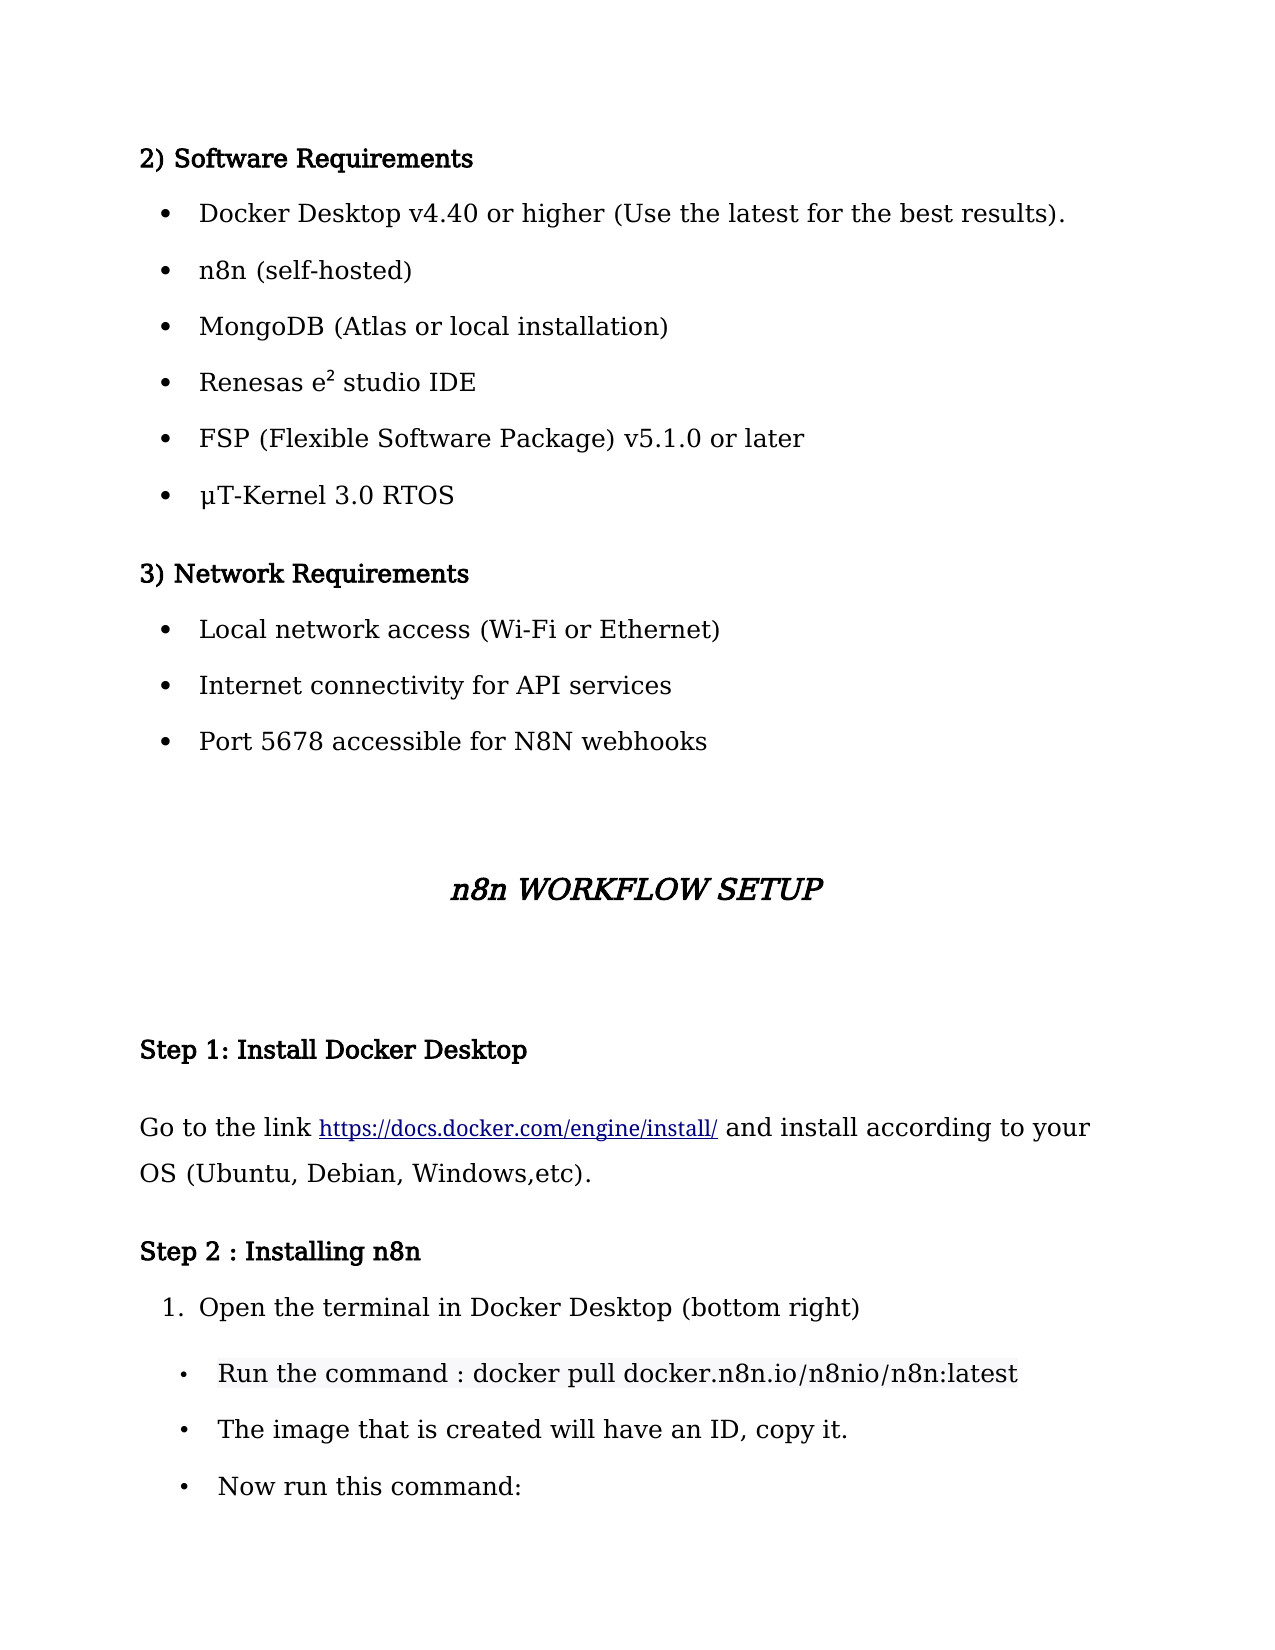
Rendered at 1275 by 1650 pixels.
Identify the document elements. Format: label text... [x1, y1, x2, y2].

list Local network access (Wi-Fi or Ethernet) [161, 613, 1133, 644]
list The image that is created will have an ID, copy it. [180, 1414, 1133, 1444]
list Open the terminal in Docker Desktop (bottom right) [161, 1291, 1133, 1321]
text Step 1: Install Docker Desktop [139, 1033, 1133, 1063]
list FSP (Flexible Software Package) v5.1.0 or later [161, 423, 1133, 453]
list Renesas e² studio IDE [161, 367, 1133, 397]
list MongoDB (Atlas or local installation) [161, 311, 1133, 341]
list μT-Kernel 3.0 RTOS [161, 479, 1133, 509]
list Docker Desktop v4.40 or higher (Use the latest for the best results). [161, 198, 1133, 228]
list Now run this command: [180, 1470, 1133, 1500]
text n8n WORKFLOW SETUP [139, 871, 1133, 906]
text Go to the link https://docs.docker.com/engine/install/ and install according to your OS (Ubuntu, Debian, Windows,etc). [139, 1111, 1133, 1187]
list Port 5678 accessible for N8N webhooks [161, 726, 1133, 756]
list Run the command : docker pull docker.n8n.io/n8nio/n8n:latest [180, 1358, 1133, 1388]
list n8n (self-hosted) [161, 254, 1133, 284]
text 2) Software Requirements [139, 142, 1133, 172]
list Internet connectivity for API services [161, 670, 1133, 700]
text 3) Network Requirements [139, 557, 1133, 587]
text Step 2 : Installing n8n [139, 1235, 1133, 1265]
